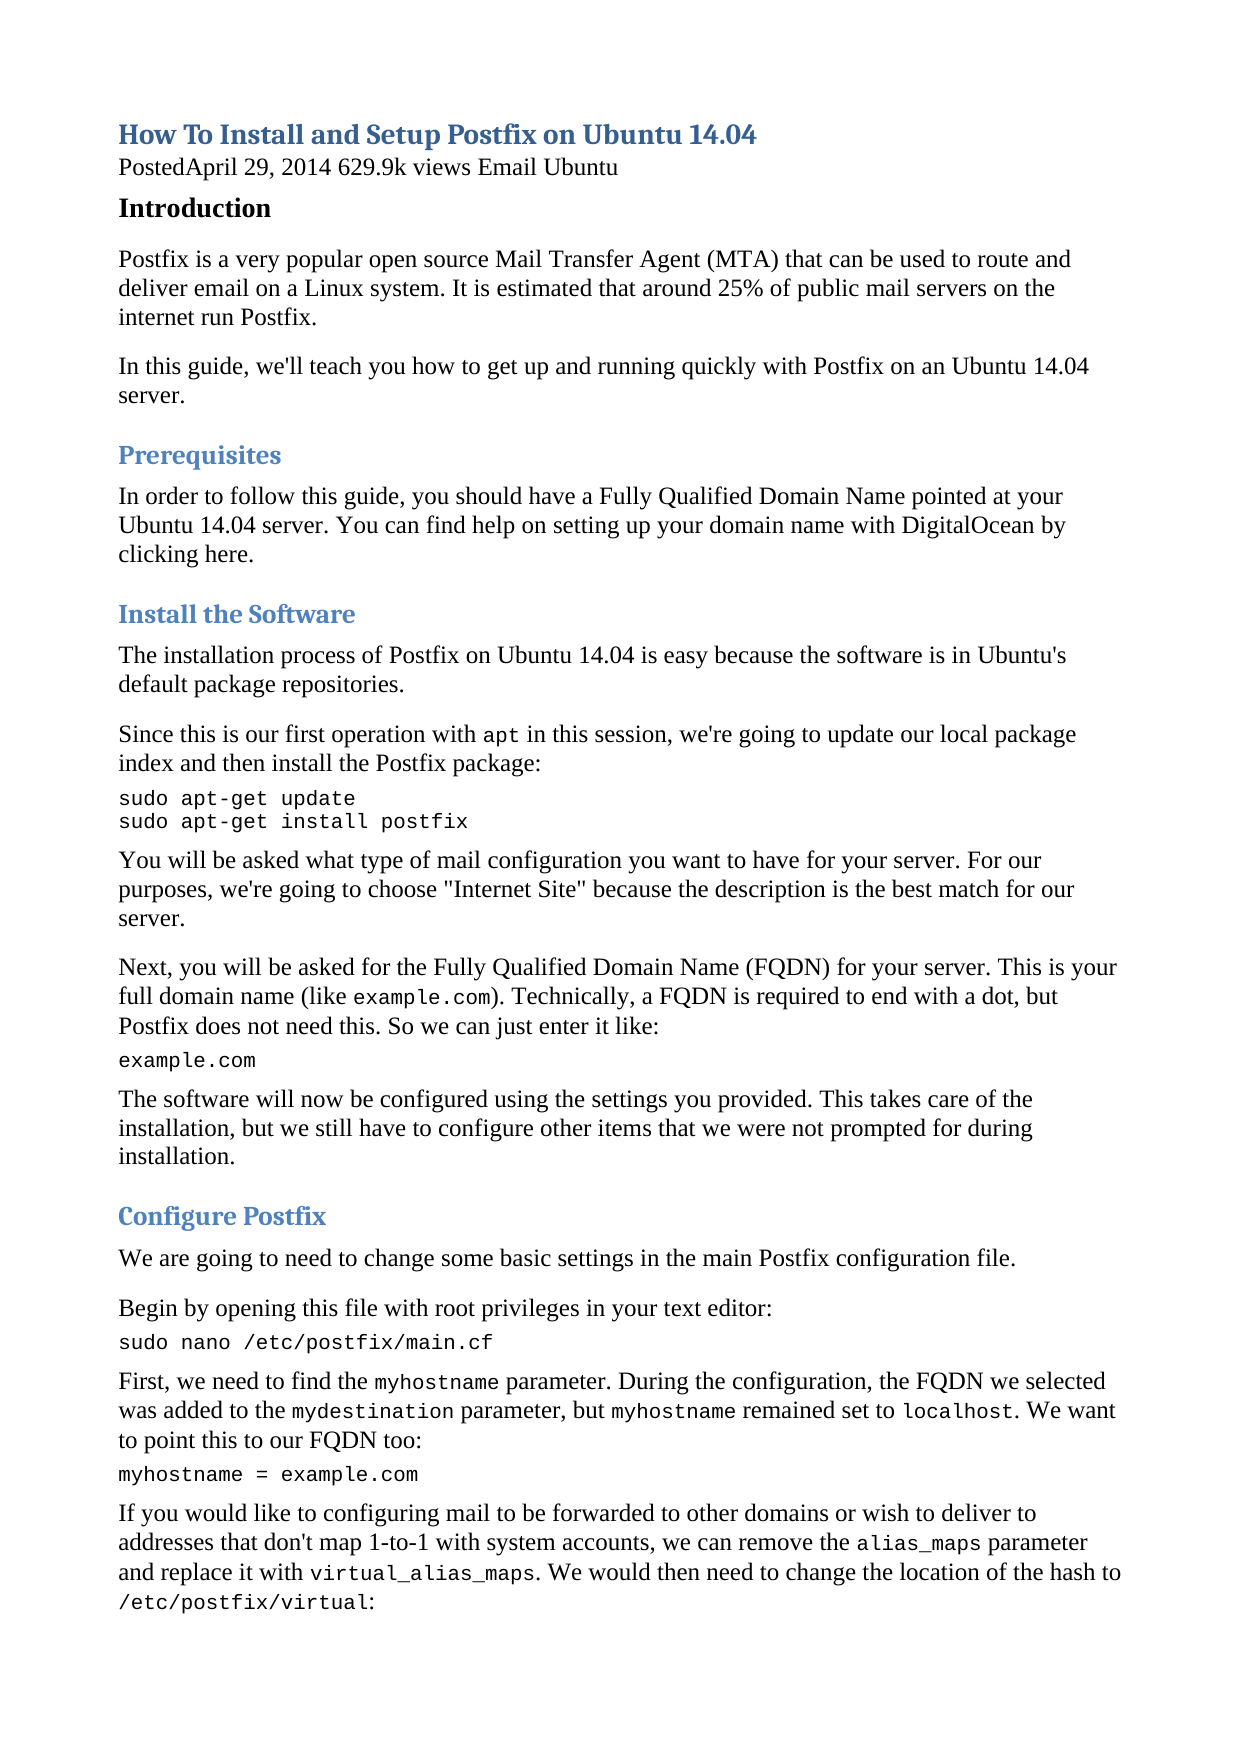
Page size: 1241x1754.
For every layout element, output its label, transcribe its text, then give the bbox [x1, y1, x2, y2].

text myhostname = example.com [118, 1464, 1122, 1488]
text First, we need to find the myhostname parameter. During the configuration, the FQDN we selected was added to the mydestination parameter, but myhostname remained set to localhost. We want to point this to our FQDN too: [118, 1366, 1122, 1454]
subtitle Prerequisites [118, 440, 1122, 471]
text example.com [118, 1050, 1122, 1073]
subtitle How To Install and Setup Postfix on Ubuntu 14.04 [118, 118, 1122, 152]
subtitle Install the Software [118, 599, 1122, 630]
text In this guide, we'll teach you how to get up and running quickly with Postfix on an Ubuntu 14.04 server. [118, 351, 1122, 409]
text sudo apt-get install postfix [118, 811, 1122, 835]
text In order to follow this guide, you should have a Fully Qualified Domain Name pointed at your Ubuntu 14.04 server. You can find help on setting up your domain name with DigitalOcean by clicking here. [118, 481, 1122, 568]
subtitle Configure Postfix [118, 1201, 1122, 1233]
text You will be asked what type of mail configuration you want to have for your server. For our purposes, we're going to choose "Internet Site" because the description is the best match for our server. [118, 845, 1122, 932]
text We are going to need to change some basic settings in the main Postfix configuration file. [118, 1243, 1122, 1272]
text PostedApril 29, 2014 629.9k views Email Ubuntu [118, 152, 1122, 180]
text Begin by opening this file with root privileges in your text editor: [118, 1293, 1122, 1321]
text sudo nano /etc/postfix/main.cf [118, 1332, 1122, 1355]
subtitle Introduction [118, 191, 1122, 223]
text Next, you will be asked for the Fully Qualified Domain Name (FQDN) for your server. This is your full domain name (like example.com). Technically, a FQDN is required to end with a dot, but Postfix does not need this. So we can just enter it like: [118, 952, 1122, 1039]
text The software will now be configured using the settings you provided. This takes care of the installation, but we still have to configure other items that we were not prompted for during installation. [118, 1084, 1122, 1170]
text If you would like to configuring mail to be forwarded to other domains or wish to deliver to addresses that don't map 1-to-1 with system accounts, we can remove the alias_maps parameter and replace it with virtual_alias_maps. We would then need to change the location of the hash to /etc/postfix/virtual: [118, 1498, 1122, 1616]
text Since this is our first operation with apt in this session, we're going to update our local package index and then install the Postfix package: [118, 719, 1122, 777]
text The installation process of Postfix on Ubuntu 14.04 is easy because the software is in Ubuntu's default package repositories. [118, 641, 1122, 698]
text sudo apt-get update [118, 788, 1122, 811]
text Postfix is a very popular open source Mail Transfer Agent (MTA) that can be used to route and deliver email on a Linux system. It is estimated that around 25% of public mail servers on the internet run Postfix. [118, 244, 1122, 330]
